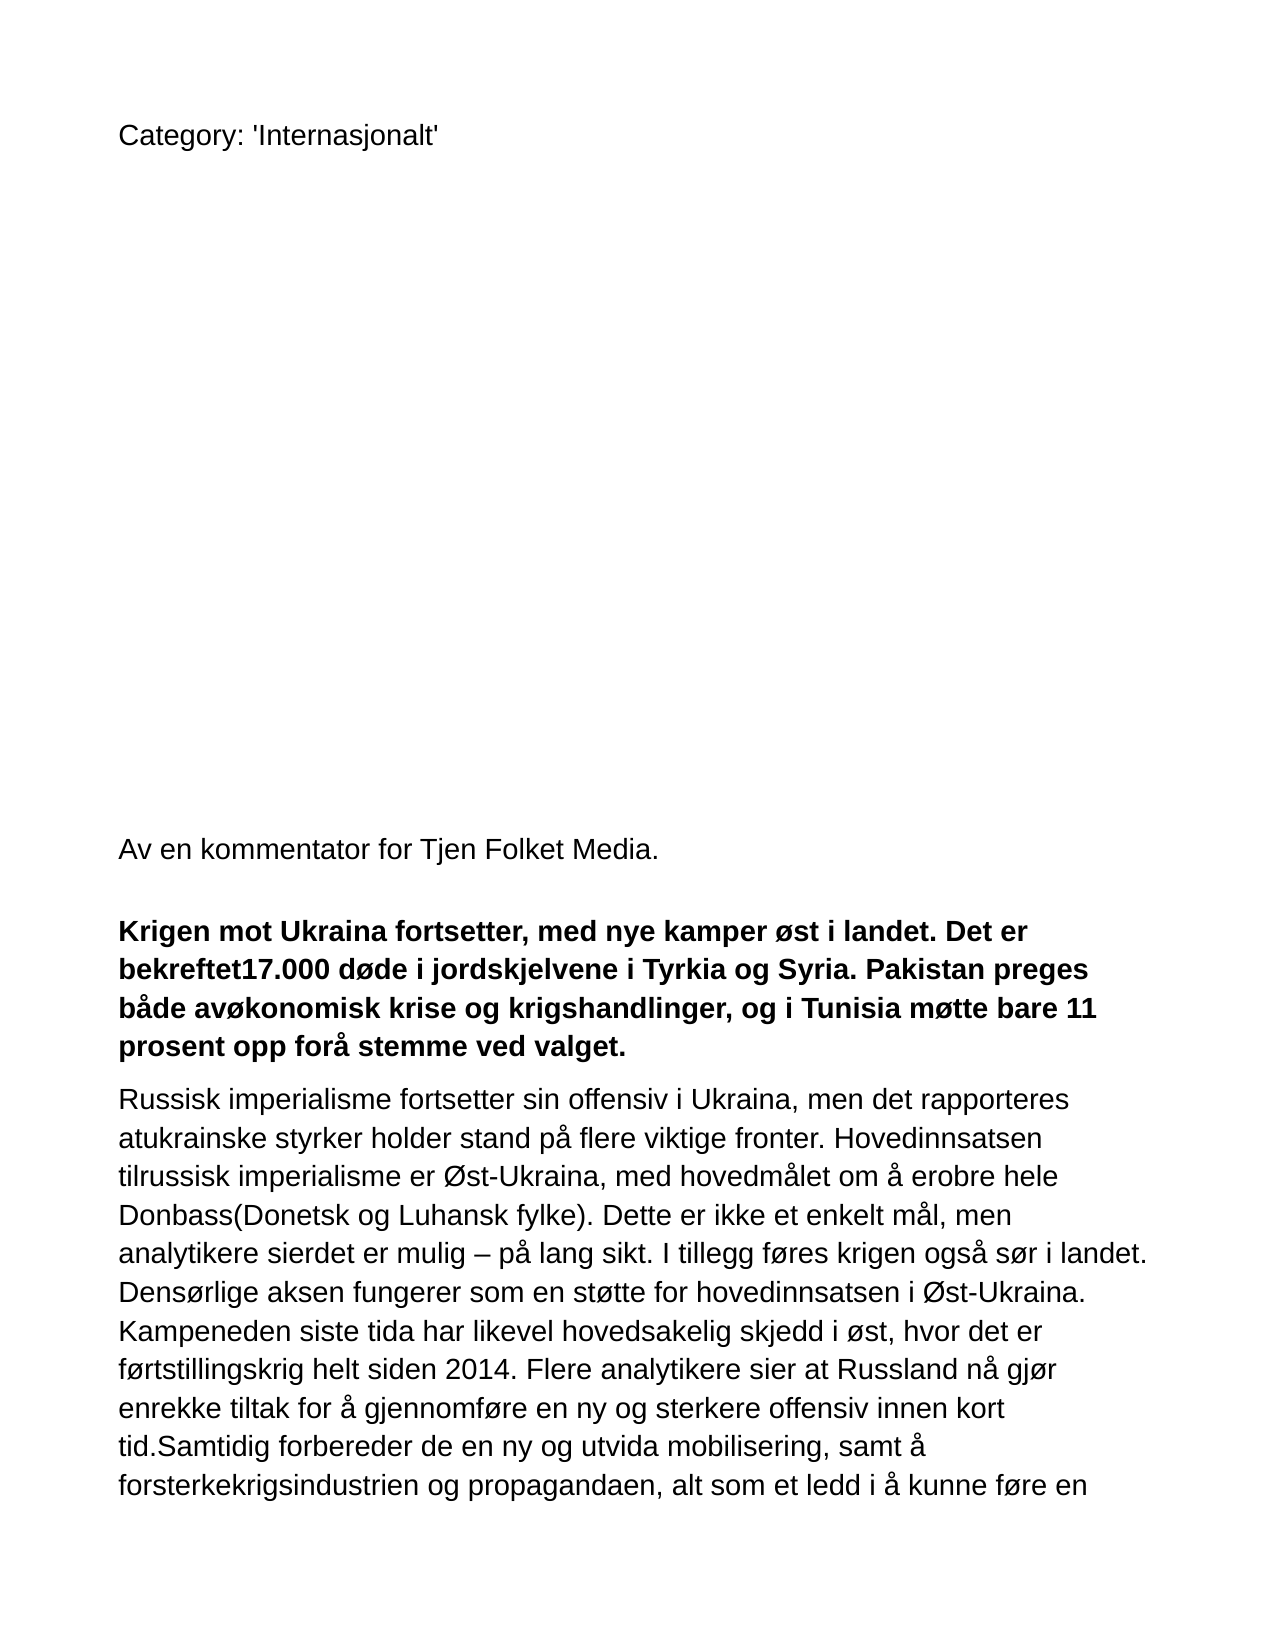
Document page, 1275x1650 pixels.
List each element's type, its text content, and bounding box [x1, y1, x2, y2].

text Krigen mot Ukraina fortsetter, med nye kamper øst i landet. Det er bekreftet17.000 døde i jordskjelvene i Tyrkia og Syria. Pakistan preges både avøkonomisk krise og krigshandlinger, og i Tunisia møtte bare 11 prosent opp forå stemme ved valget. [118, 913, 1157, 1063]
text Russisk imperialisme fortsetter sin offensiv i Ukraina, men det rapporteres atukrainske styrker holder stand på flere viktige fronter. Hovedinnsatsen tilrussisk imperialisme er Øst-Ukraina, med hovedmålet om å erobre hele Donbass(Donetsk og Luhansk fylke). Dette er ikke et enkelt mål, men analytikere sierdet er mulig – på lang sikt. I tillegg føres krigen også sør i landet. Densørlige aksen fungerer som en støtte for hovedinnsatsen i Øst-Ukraina. Kampeneden siste tida har likevel hovedsakelig skjedd i øst, hvor det er førtstillingskrig helt siden 2014. Flere analytikere sier at Russland nå gjør enrekke tiltak for å gjennomføre en ny og sterkere offensiv innen kort tid.Samtidig forbereder de en ny og utvida mobilisering, samt å forsterkekrigsindustrien og propagandaen, alt som et ledd i å kunne føre en [118, 1082, 1157, 1501]
text Av en kommentator for Tjen Folket Media. [118, 832, 1157, 865]
text Category: 'Internasjonalt' [118, 118, 1157, 152]
